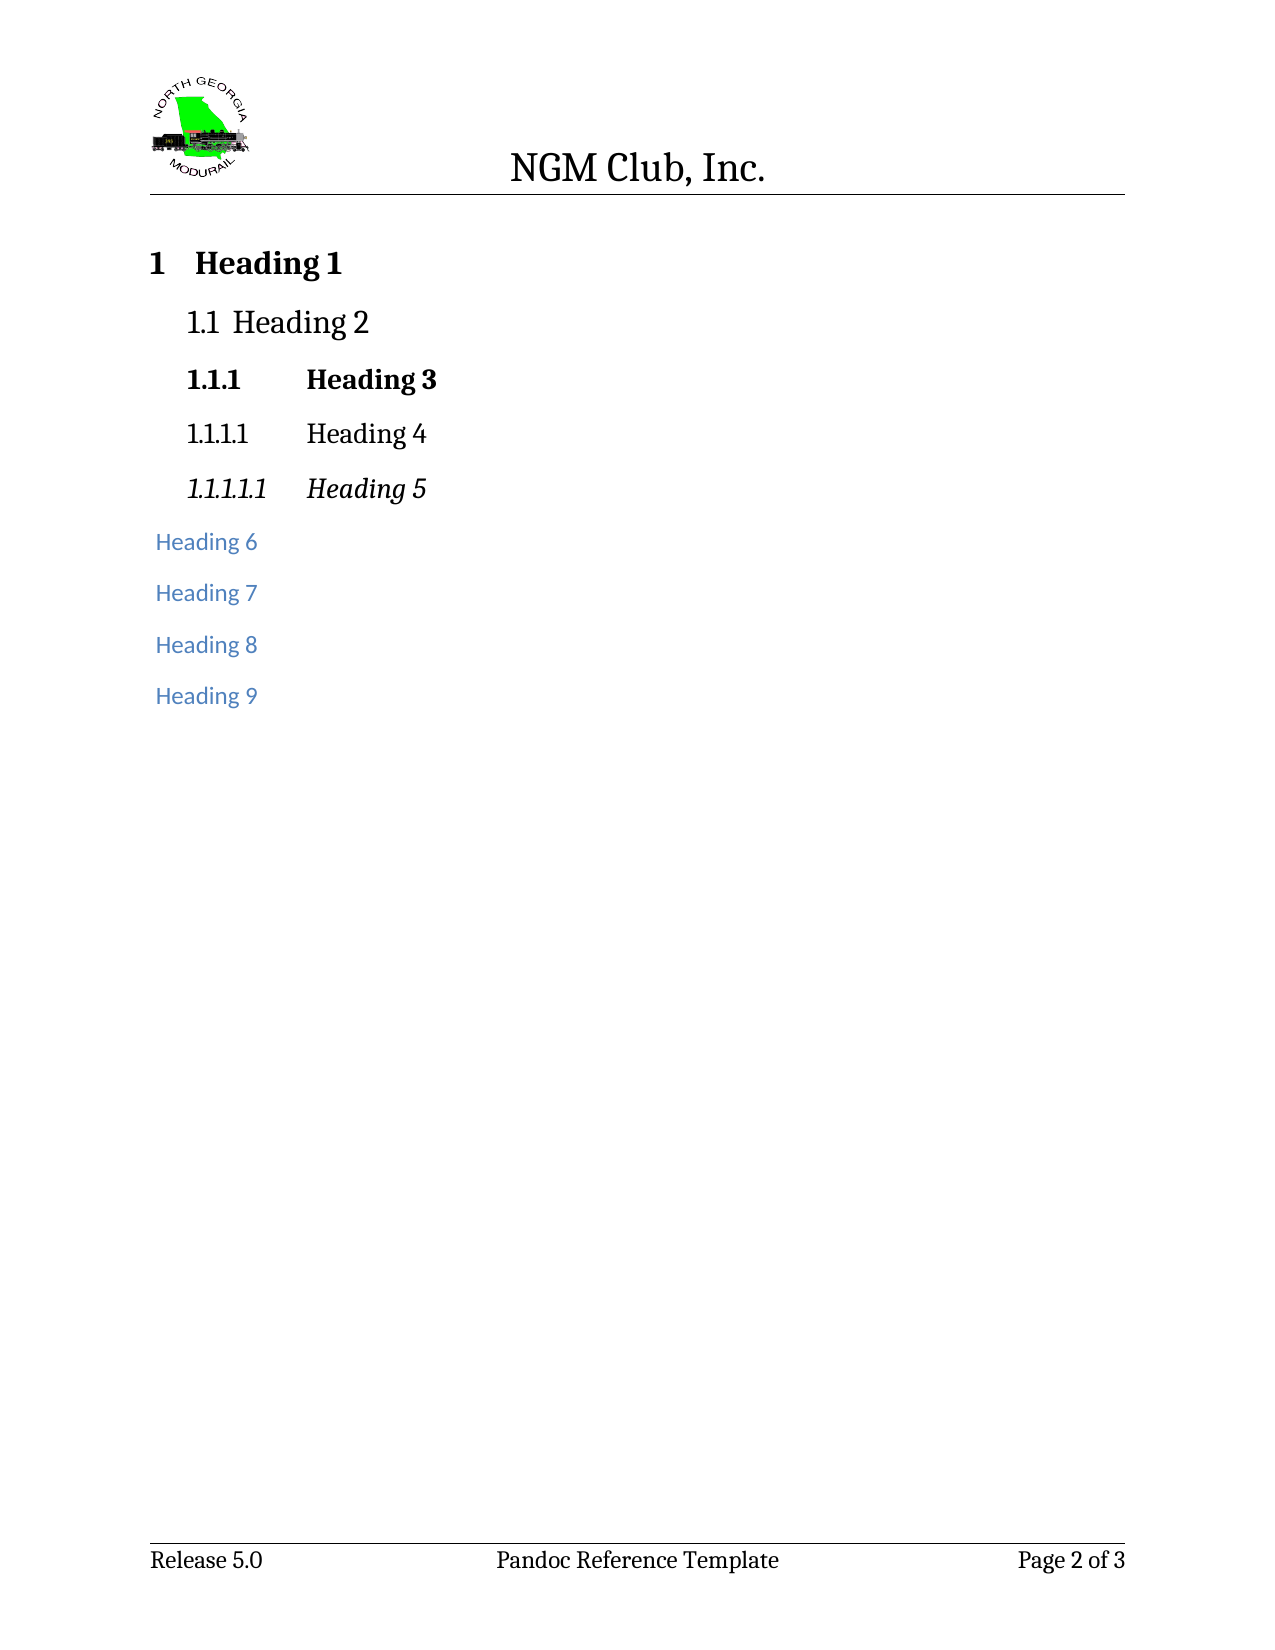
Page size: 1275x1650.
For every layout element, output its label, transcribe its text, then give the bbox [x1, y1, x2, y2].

picture [150, 75, 251, 182]
subtitle Heading 9 [150, 680, 1125, 711]
subtitle Heading 1 [150, 245, 1125, 283]
subtitle Heading 2 [187, 304, 1125, 342]
subtitle Heading 5 [187, 472, 1125, 505]
subtitle Heading 8 [150, 629, 1125, 659]
subtitle Heading 4 [187, 417, 1125, 451]
subtitle Heading 3 [187, 363, 1125, 397]
subtitle Heading 6 [150, 526, 1125, 557]
subtitle Heading 7 [150, 578, 1125, 608]
